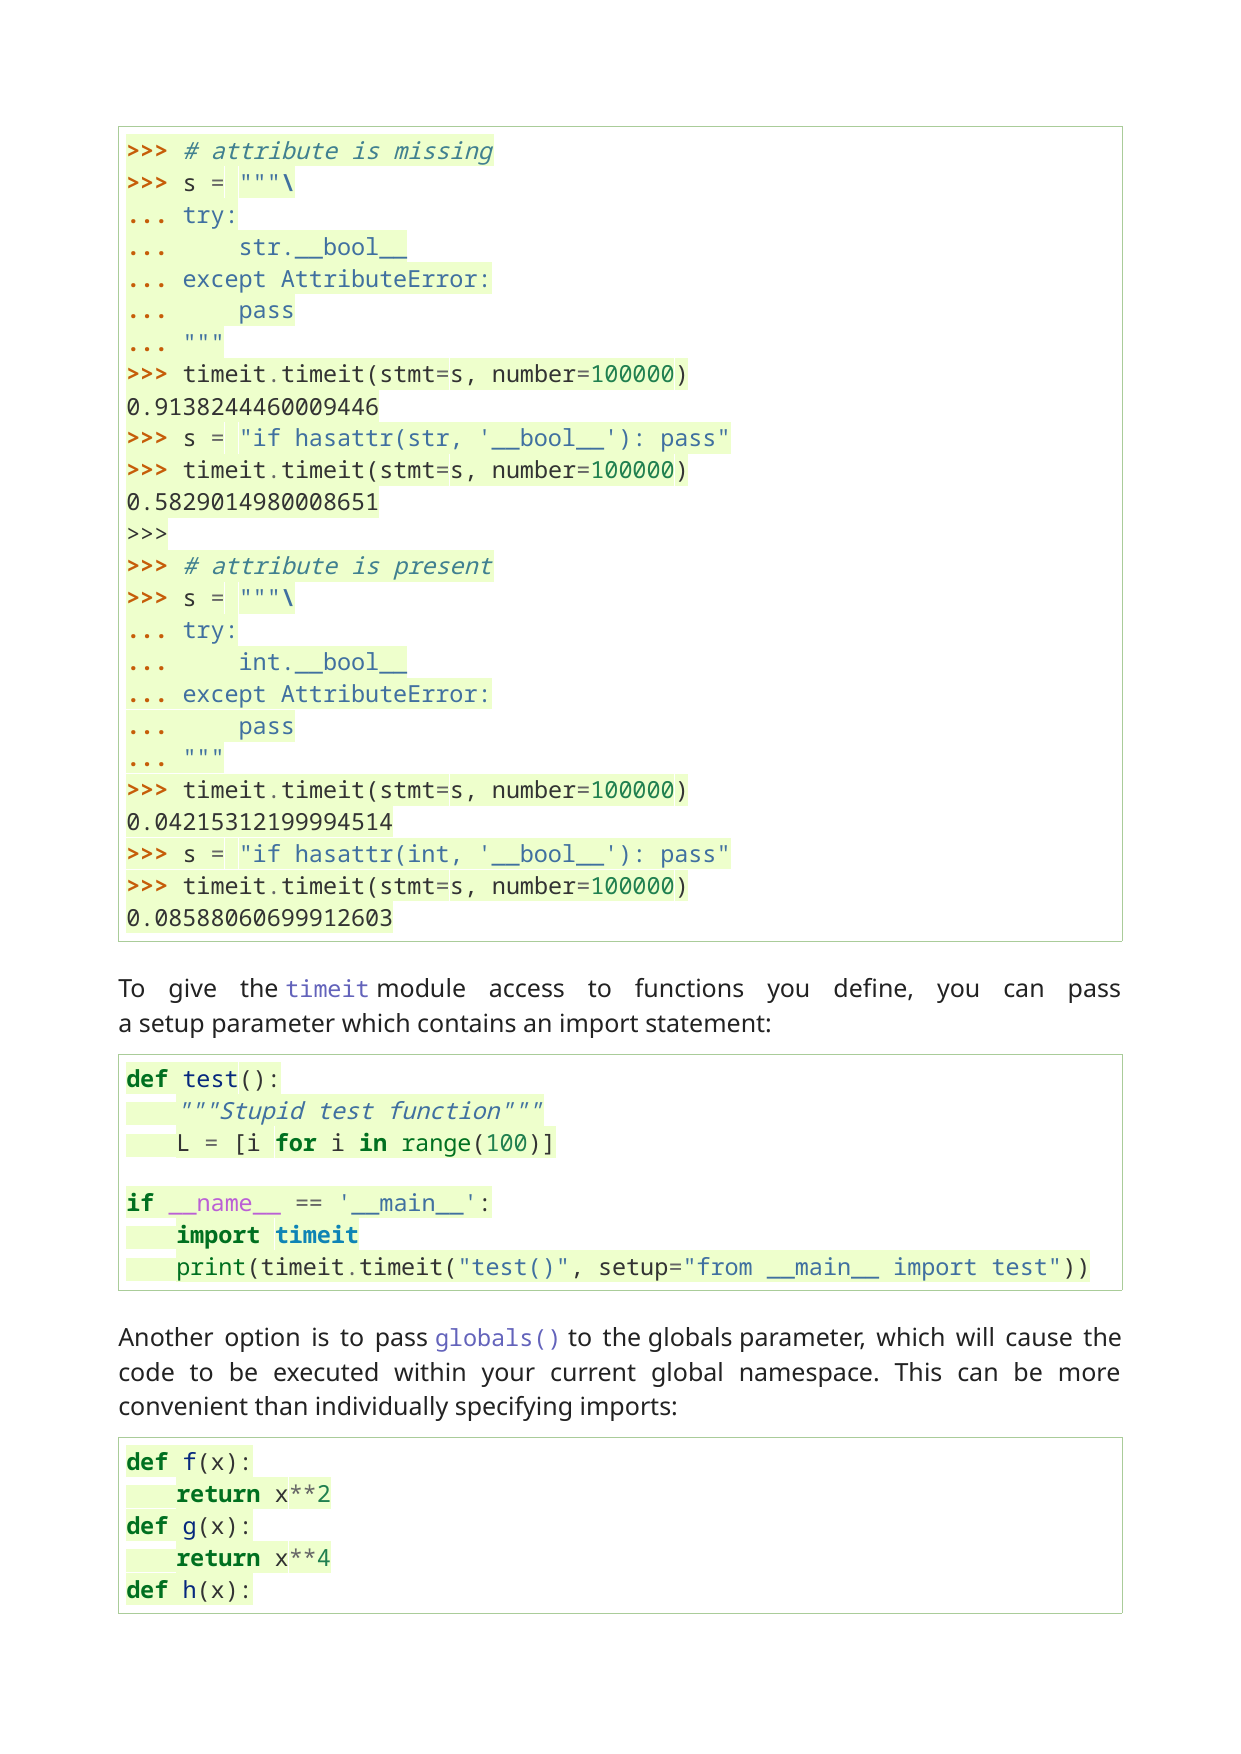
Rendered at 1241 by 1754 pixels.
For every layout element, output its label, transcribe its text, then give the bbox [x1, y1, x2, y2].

text ... except AttributeError: [119, 254, 1122, 286]
text >>> s = """\ [119, 158, 1122, 190]
text def f(x): [119, 1438, 1122, 1469]
text >>> s = """\ [119, 574, 1122, 606]
text import timeit [119, 1210, 1122, 1242]
text >>> s = "if hasattr(int, '__bool__'): pass" [119, 829, 1122, 862]
text ... try: [119, 606, 1122, 638]
text 0.04215312199994514 [119, 798, 1122, 829]
text 0.08588060699912603 [119, 893, 1122, 941]
text """Stupid test function""" [119, 1086, 1122, 1118]
text 0.5829014980008651 [119, 478, 1122, 510]
text >>> timeit.timeit(stmt=s, number=100000) [119, 350, 1122, 382]
text def h(x): [119, 1565, 1122, 1613]
text >>> timeit.timeit(stmt=s, number=100000) [119, 862, 1122, 893]
text >>> # attribute is missing [119, 127, 1122, 158]
text print(timeit.timeit("test()", setup="from __main__ import test")) [119, 1242, 1122, 1290]
text >>> s = "if hasattr(str, '__bool__'): pass" [119, 414, 1122, 446]
text ... except AttributeError: [119, 670, 1122, 702]
text >>> timeit.timeit(stmt=s, number=100000) [119, 766, 1122, 798]
text def test(): [119, 1055, 1122, 1086]
text >>> [119, 510, 1122, 542]
text To give the timeit module access to functions you define, you can pass a setup parameter which contains an import statement: [118, 971, 1122, 1039]
text return x**4 [119, 1533, 1122, 1565]
text >>> timeit.timeit(stmt=s, number=100000) [119, 446, 1122, 478]
text ... """ [119, 318, 1122, 350]
text ... int.__bool__ [119, 638, 1122, 670]
text 0.9138244460009446 [119, 382, 1122, 414]
text ... pass [119, 286, 1122, 318]
text ... str.__bool__ [119, 222, 1122, 254]
text if __name__ == '__main__': [119, 1178, 1122, 1210]
text ... try: [119, 190, 1122, 222]
text ... """ [119, 734, 1122, 766]
text ... pass [119, 702, 1122, 734]
text def g(x): [119, 1501, 1122, 1533]
text L = [i for i in range(100)] [119, 1118, 1122, 1158]
text return x**2 [119, 1469, 1122, 1501]
text >>> # attribute is present [119, 542, 1122, 574]
text Another option is to pass globals() to the globals parameter, which will cause the code to be executed within your current global namespace. This can be more convenient than individually specifying imports: [118, 1319, 1122, 1423]
